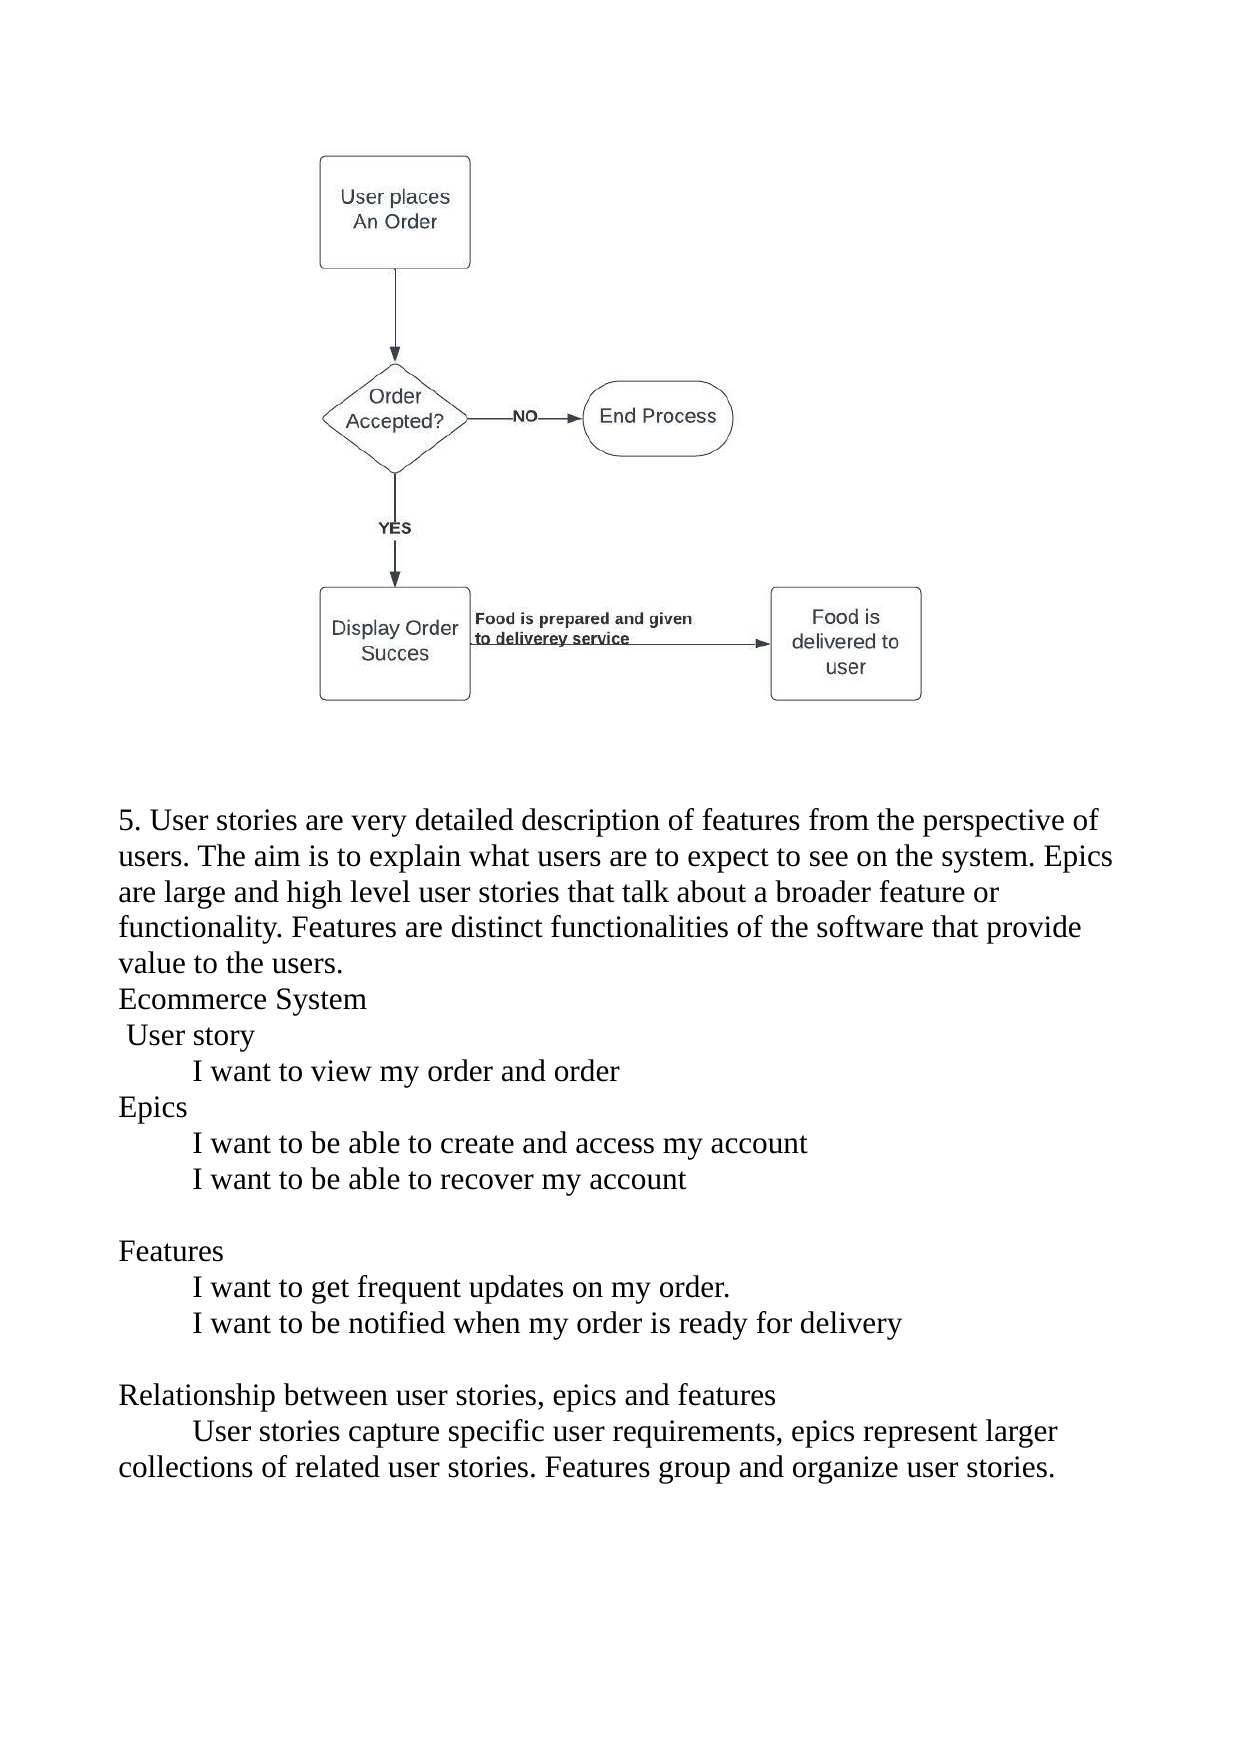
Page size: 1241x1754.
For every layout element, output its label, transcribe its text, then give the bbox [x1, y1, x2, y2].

text User story [118, 1017, 1122, 1052]
text Features [118, 1232, 1122, 1268]
text Ecommerce System [118, 981, 1122, 1017]
text Relationship between user stories, epics and features [118, 1376, 1122, 1412]
picture [282, 118, 958, 737]
text Epics [118, 1088, 1122, 1124]
text I want to be able to create and access my account [118, 1124, 1122, 1160]
text I want to be able to recover my account [118, 1160, 1122, 1196]
text 5. User stories are very detailed description of features from the perspective of users. The aim is to explain what users are to expect to see on the system. Epics are large and high level user stories that talk about a broader feature or functionality. Features are distinct functionalities of the software that provide value to the users. [118, 801, 1122, 981]
text I want to view my order and order [118, 1052, 1122, 1088]
text I want to get frequent updates on my order. [118, 1268, 1122, 1304]
text User stories capture specific user requirements, epics represent larger collections of related user stories. Features group and organize user stories. [118, 1412, 1122, 1484]
text I want to be notified when my order is ready for delivery [118, 1304, 1122, 1340]
